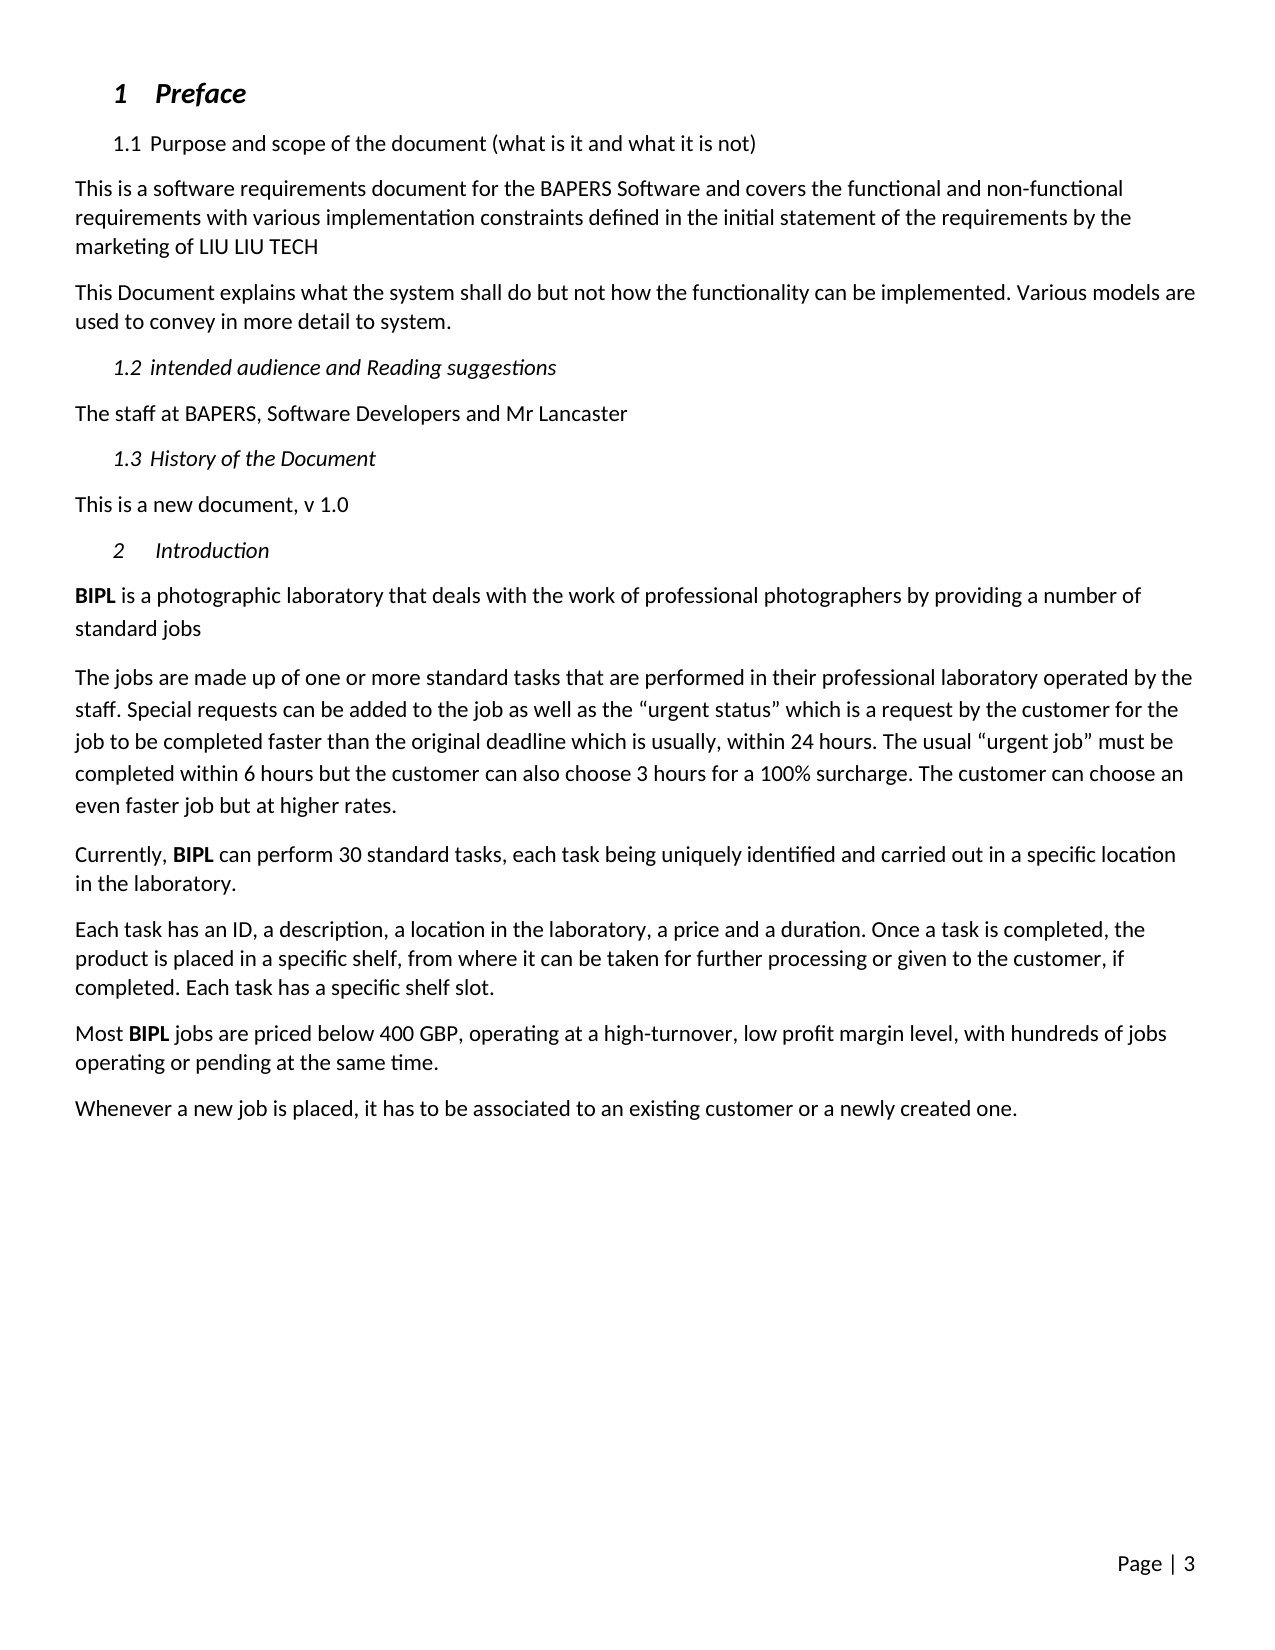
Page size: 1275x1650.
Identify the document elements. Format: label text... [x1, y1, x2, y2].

text Currently, BIPL can perform 30 standard tasks, each task being uniquely identified and carried out in a specific location in the laboratory. [75, 840, 1200, 897]
list Purpose and scope of the document (what is it and what it is not) [112, 129, 1200, 157]
list Preface [112, 75, 1200, 111]
text Most BIPL jobs are priced below 400 GBP, operating at a high-turnover, low profit margin level, with hundreds of jobs operating or pending at the same time. [75, 1019, 1200, 1076]
list Introduction [112, 536, 1200, 564]
text The jobs are made up of one or more standard tasks that are performed in their professional laboratory operated by the staff. Special requests can be added to the job as well as the “urgent status” which is a request by the customer for the job to be completed faster than the original deadline which is usually, within 24 hours. The usual “urgent job” must be completed within 6 hours but the customer can also choose 3 hours for a 100% surcharge. The customer can choose an even faster job but at higher rates. [75, 663, 1200, 819]
text This is a new document, v 1.0 [75, 490, 1200, 518]
text This Document explains what the system shall do but not how the functionality can be implemented. Various models are used to convey in more detail to system. [75, 278, 1200, 335]
text This is a software requirements document for the BAPERS Software and covers the functional and non-functional requirements with various implementation constraints defined in the initial statement of the requirements by the marketing of LIU LIU TECH [75, 174, 1200, 261]
text Whenever a new job is placed, it has to be associated to an existing customer or a newly created one. [75, 1094, 1200, 1122]
list History of the Document [112, 444, 1200, 472]
text Each task has an ID, a description, a location in the laboratory, a price and a duration. Once a task is completed, the product is placed in a specific shelf, from where it can be taken for further processing or given to the customer, if completed. Each task has a specific shelf slot. [75, 915, 1200, 1001]
text BIPL is a photographic laboratory that deals with the work of professional photographers by providing a number of standard jobs [75, 582, 1200, 642]
list intended audience and Reading suggestions [112, 353, 1200, 381]
text The staff at BAPERS, Software Developers and Mr Lancaster [75, 399, 1200, 427]
